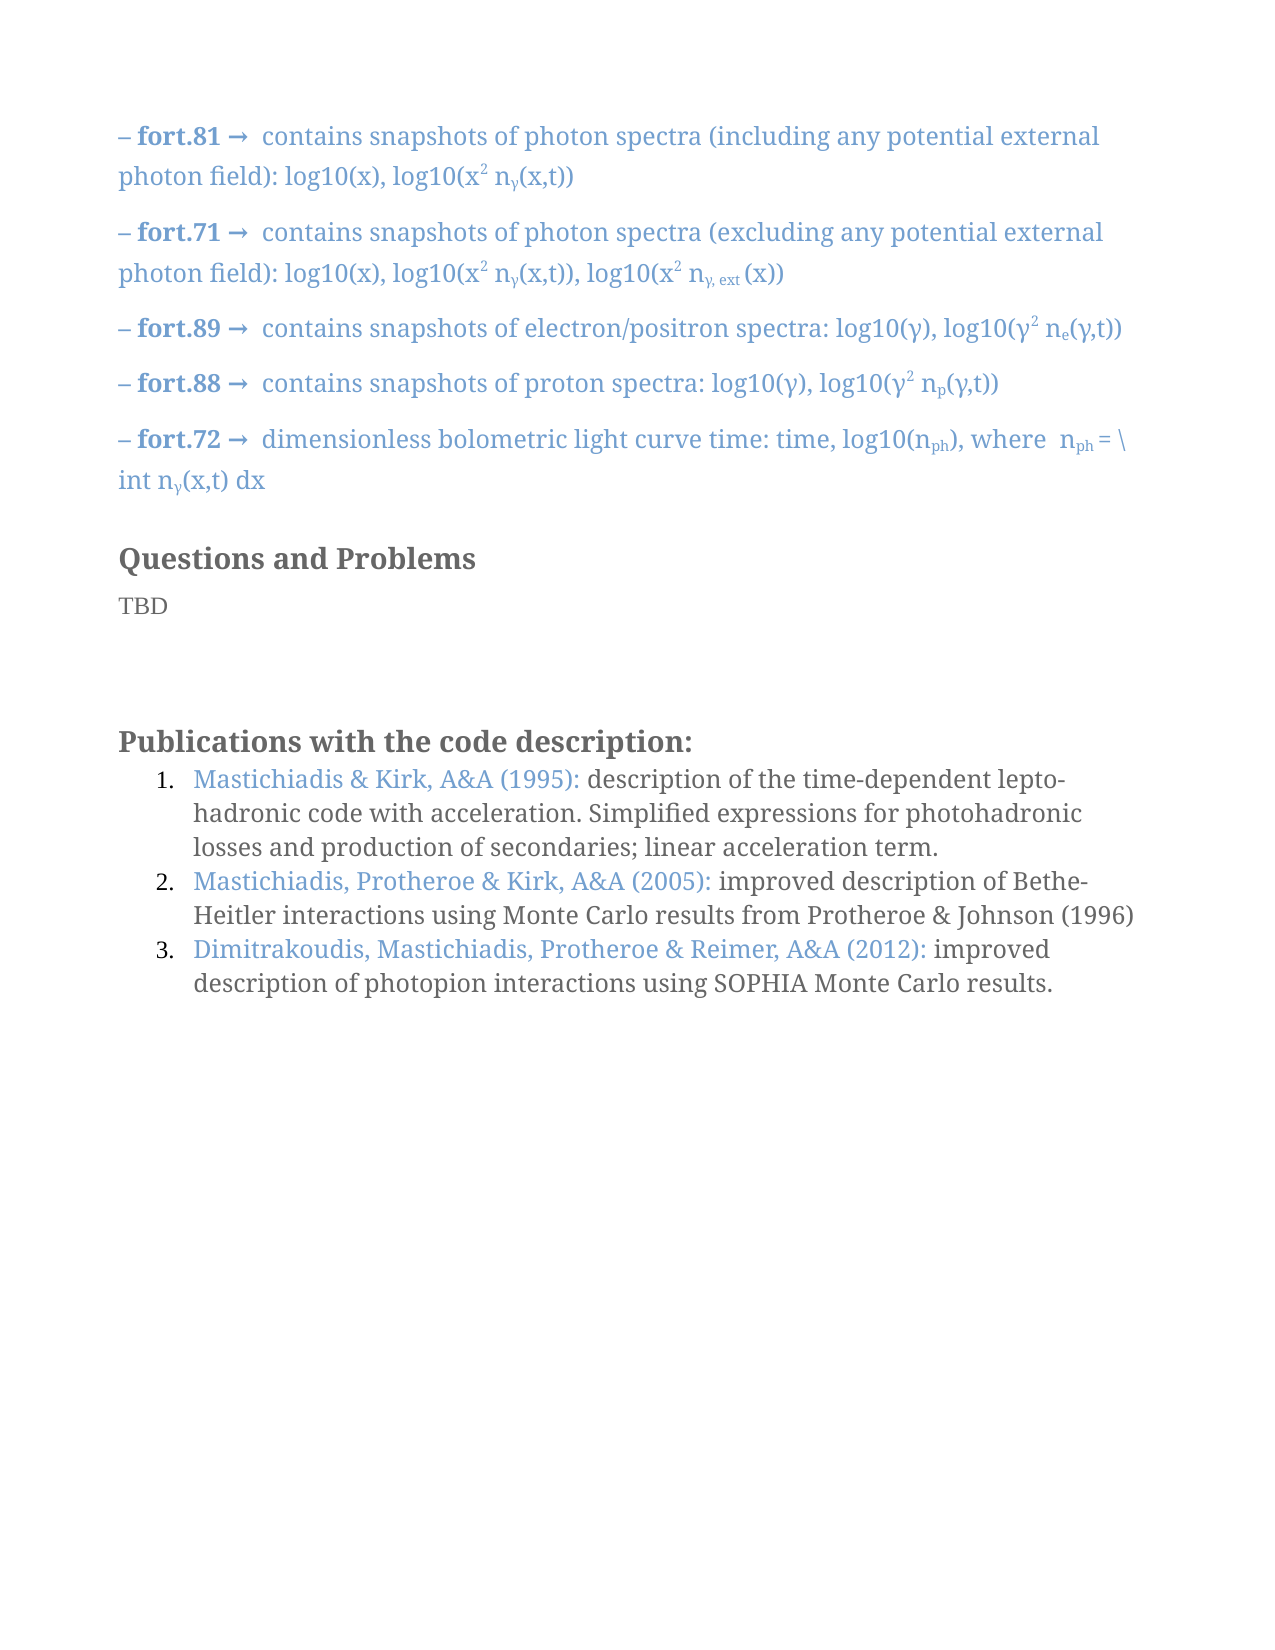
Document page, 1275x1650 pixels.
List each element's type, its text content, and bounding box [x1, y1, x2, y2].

text Publications with the code description: [118, 722, 1157, 761]
subtitle Questions and Problems [118, 538, 1157, 578]
text – fort.81 → contains snapshots of photon spectra (including any potential external photon field): log10(x), log10(x2 nγ(x,t)) [118, 118, 1157, 193]
text – fort.72 → dimensionless bolometric light curve time: time, log10(nph), where nph = \int nγ(x,t) dx [118, 421, 1157, 496]
text – fort.71 → contains snapshots of photon spectra (excluding any potential external photon field): log10(x), log10(x2 nγ(x,t)), log10(x2 nγ, ext (x)) [118, 214, 1157, 289]
list Dimitrakoudis, Mastichiadis, Protheroe & Reimer, A&A (2012): improved description of photopion interactions using SOPHIA Monte Carlo results. [156, 932, 1157, 1000]
text – fort.89 → contains snapshots of electron/positron spectra: log10(γ), log10(γ2 ne(γ,t)) [118, 311, 1157, 345]
list Mastichiadis & Kirk, A&A (1995): description of the time-dependent lepto-hadronic code with acceleration. Simplified expressions for photohadronic losses and production of secondaries; linear acceleration term. [156, 761, 1157, 863]
list Mastichiadis, Protheroe & Kirk, A&A (2005): improved description of Bethe-Heitler interactions using Monte Carlo results from Protheroe & Johnson (1996) [156, 863, 1157, 932]
text TBD [118, 591, 1157, 619]
text – fort.88 → contains snapshots of proton spectra: log10(γ), log10(γ2 np(γ,t)) [118, 366, 1157, 400]
